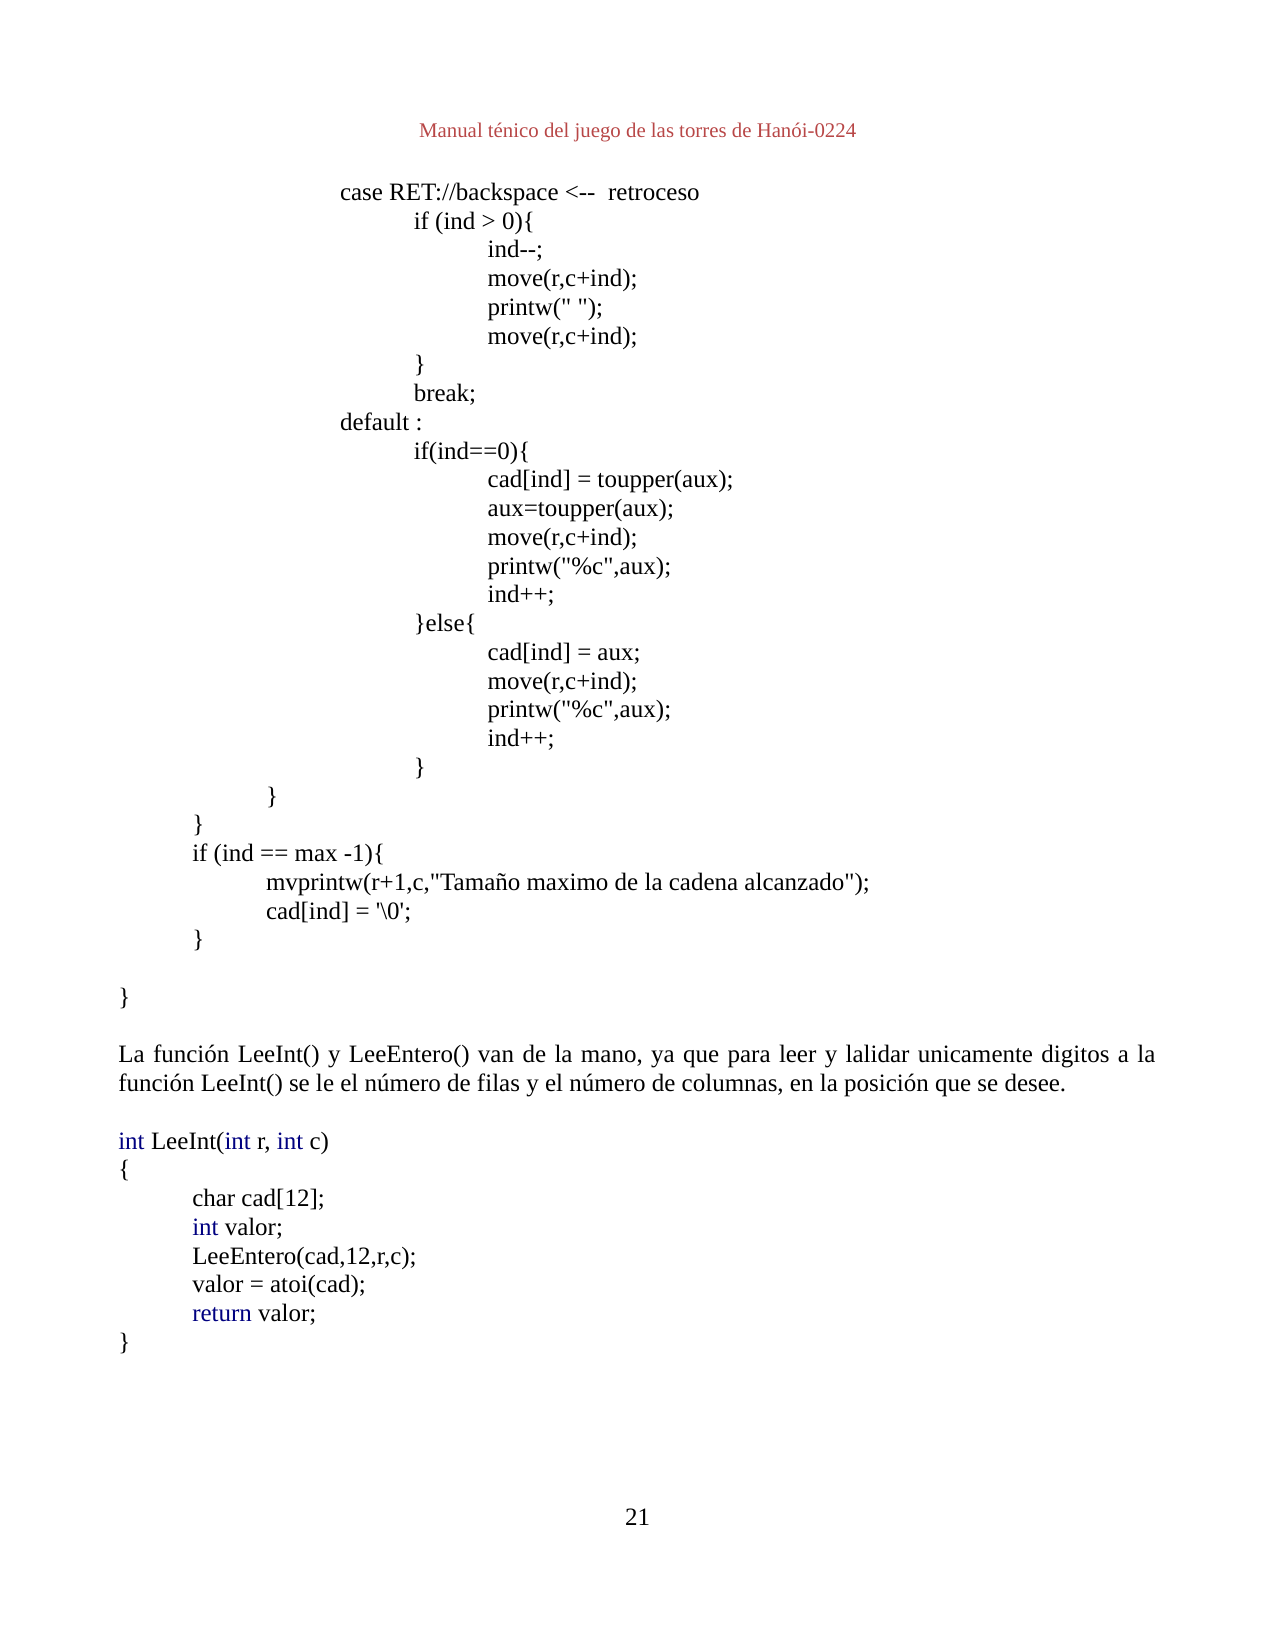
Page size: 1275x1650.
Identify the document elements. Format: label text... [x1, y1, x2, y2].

text move(r,c+ind); [118, 666, 1157, 694]
text } [118, 809, 1157, 838]
text case RET://backspace <-- retroceso [118, 177, 1157, 206]
text if(ind==0){ [118, 436, 1157, 464]
text } [118, 752, 1157, 781]
text printw("%c",aux); [118, 551, 1157, 579]
text move(r,c+ind); [118, 522, 1157, 551]
text if (ind == max -1){ [118, 838, 1157, 867]
text move(r,c+ind); [118, 321, 1157, 349]
text int LeeInt(int r, int c) [118, 1126, 1157, 1154]
text valor = atoi(cad); [118, 1269, 1157, 1298]
text ind++; [118, 579, 1157, 608]
text cad[ind] = '\0'; [118, 896, 1157, 924]
text LeeEntero(cad,12,r,c); [118, 1241, 1157, 1269]
text { [118, 1154, 1157, 1183]
text mvprintw(r+1,c,"Tamaño maximo de la cadena alcanzado"); [118, 867, 1157, 896]
text } [118, 1327, 1157, 1356]
text aux=toupper(aux); [118, 493, 1157, 522]
text move(r,c+ind); [118, 263, 1157, 292]
text break; [118, 378, 1157, 407]
text default : [118, 407, 1157, 436]
text } [118, 781, 1157, 809]
text ind--; [118, 234, 1157, 263]
text char cad[12]; [118, 1183, 1157, 1212]
text cad[ind] = aux; [118, 637, 1157, 666]
text return valor; [118, 1298, 1157, 1327]
text La función LeeInt() y LeeEntero() van de la mano, ya que para leer y lalidar unicamente digitos a la función LeeInt() se le el número de filas y el número de columnas, en la posición que se desee. [118, 1039, 1157, 1097]
text printw("%c",aux); [118, 694, 1157, 723]
text } [118, 924, 1157, 953]
text ind++; [118, 723, 1157, 752]
text if (ind > 0){ [118, 206, 1157, 234]
text int valor; [118, 1212, 1157, 1241]
text printw(" "); [118, 292, 1157, 321]
text } [118, 982, 1157, 1011]
text } [118, 349, 1157, 378]
text }else{ [118, 608, 1157, 637]
text cad[ind] = toupper(aux); [118, 464, 1157, 493]
